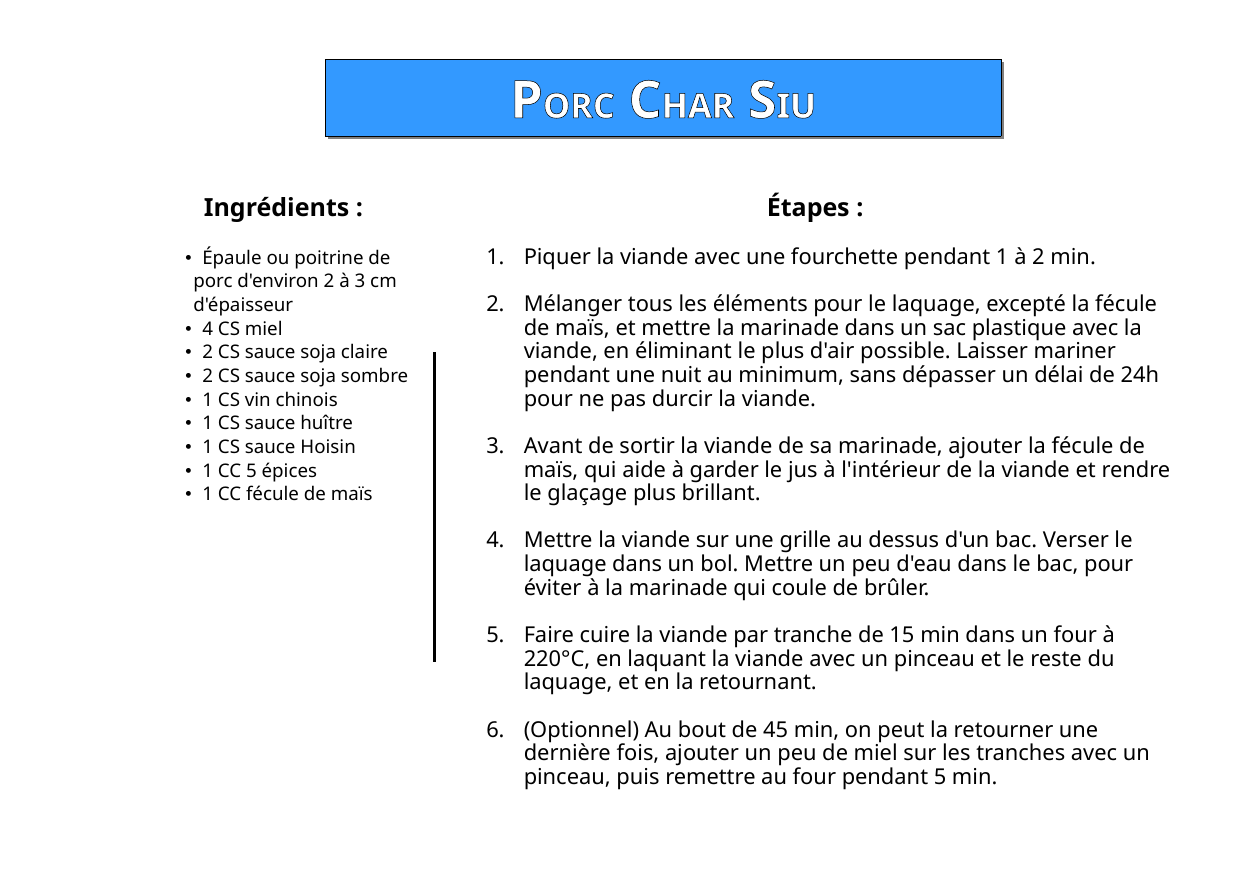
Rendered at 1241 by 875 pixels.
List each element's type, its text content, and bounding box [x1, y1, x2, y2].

list Mettre la viande sur une grille au dessus d'un bac. Verser le laquage dans un bol. Mettre un peu d'eau dans le bac, pour éviter à la marinade qui coule de brûler. [486, 529, 1181, 600]
list 1 CS sauce Hoisin [185, 434, 419, 458]
list 2 CS sauce soja claire [185, 340, 419, 363]
list 1 CS sauce huître [185, 411, 419, 434]
list 1 CC fécule de maïs [185, 482, 419, 505]
list Épaule ou poitrine de porc d'environ 2 à 3 cm d'épaisseur [185, 245, 419, 316]
list 4 CS miel [185, 316, 419, 340]
list Piquer la viande avec une fourchette pendant 1 à 2 min. [486, 245, 1181, 269]
list 1 CC 5 épices [185, 458, 419, 482]
list 1 CS vin chinois [185, 387, 419, 411]
list (Optionnel) Au bout de 45 min, on peut la retourner une dernière fois, ajouter un peu de miel sur les tranches avec un pinceau, puis remettre au four pendant 5 min. [486, 718, 1181, 789]
list Mélanger tous les éléments pour le laquage, excepté la fécule de maïs, et mettre la marinade dans un sac plastique avec la viande, en éliminant le plus d'air possible. Laisser mariner pendant une nuit au minimum, sans dépasser un délai de 24h pour ne pas durcir la viande. [486, 293, 1181, 411]
list 2 CS sauce soja sombre [185, 363, 419, 387]
list Faire cuire la viande par tranche de 15 min dans un four à 220°C, en laquant la viande avec un pinceau et le reste du laquage, et en la retournant. [486, 624, 1181, 694]
text Ingrédients : [148, 198, 419, 222]
text Étapes : [448, 198, 1181, 222]
list Avant de sortir la viande de sa marinade, ajouter la fécule de maïs, qui aide à garder le jus à l'intérieur de la viande et rendre le glaçage plus brillant. [486, 434, 1181, 505]
